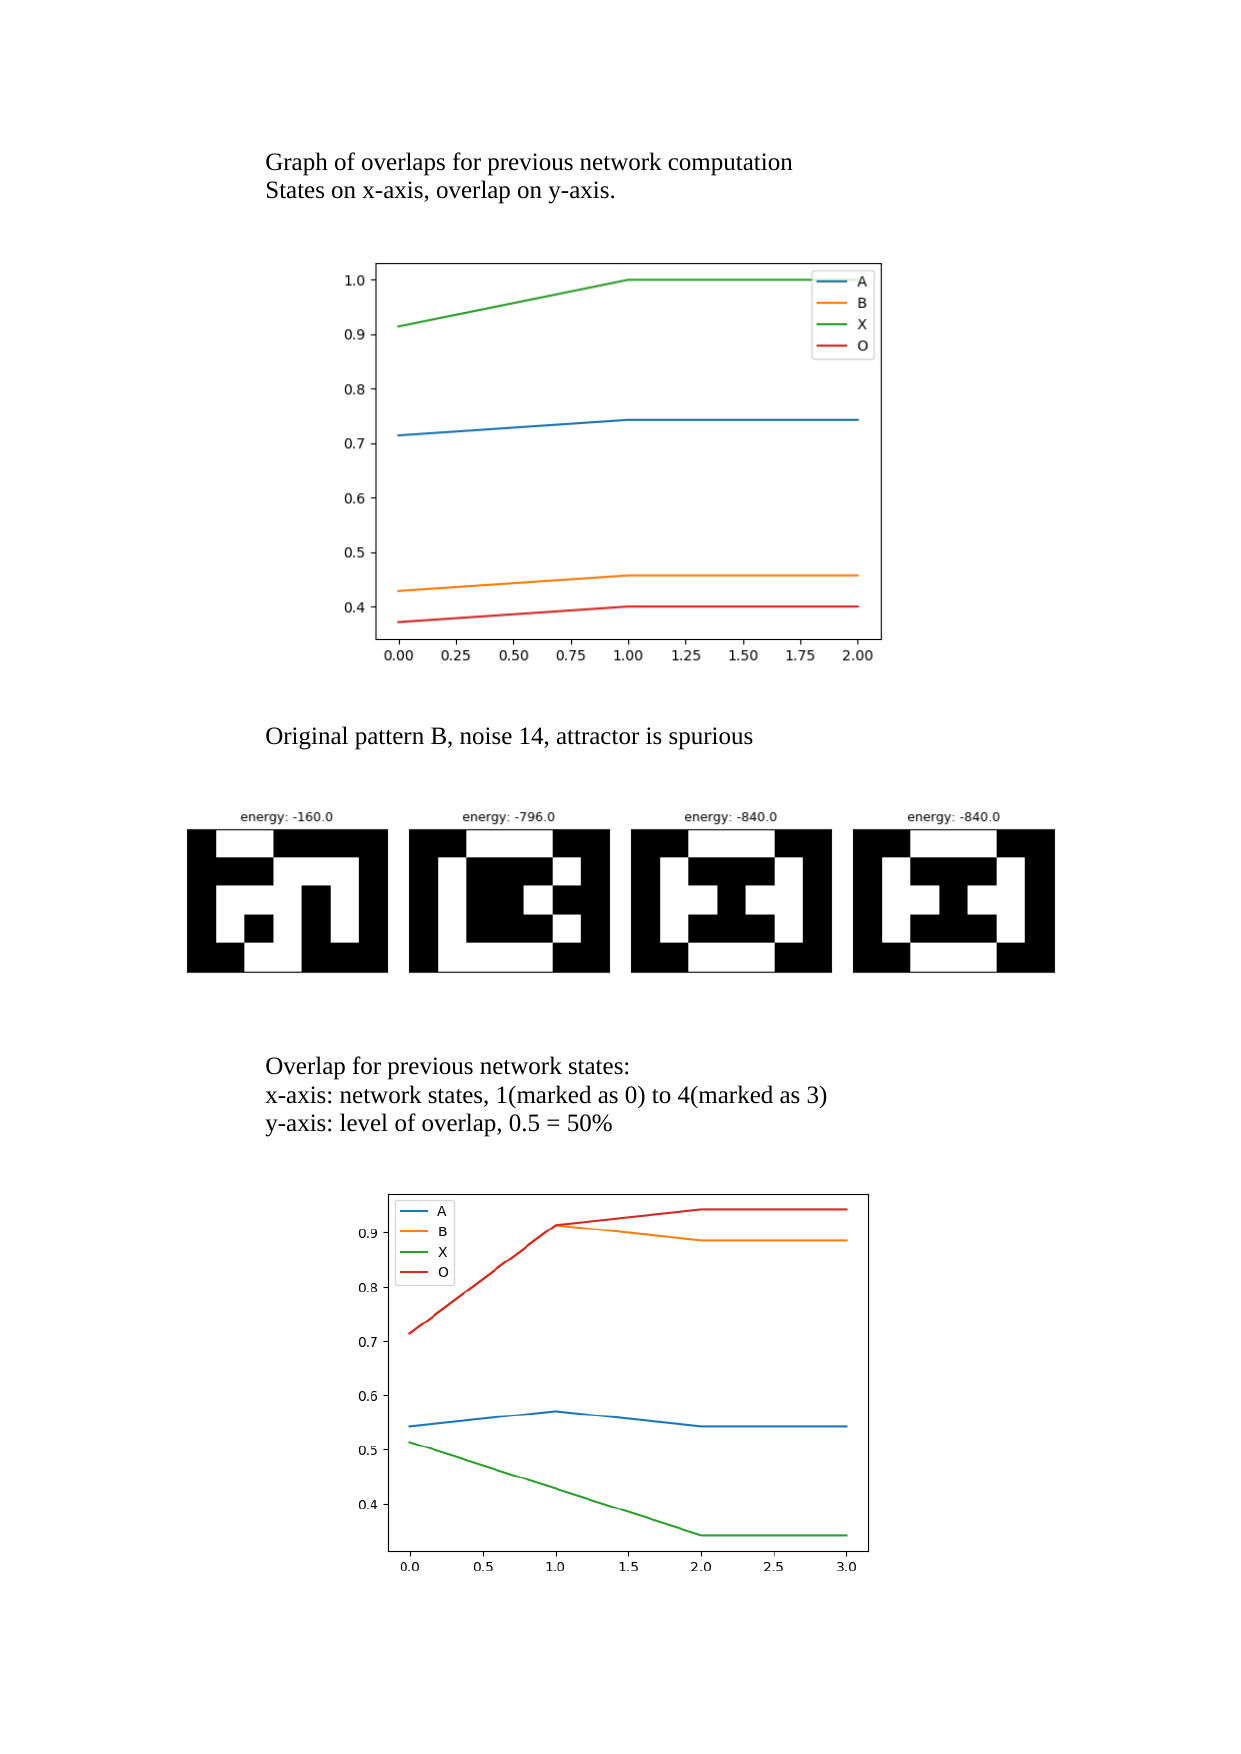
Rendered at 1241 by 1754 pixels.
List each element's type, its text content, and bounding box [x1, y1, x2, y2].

text Graph of overlaps for previous network computation States on x-axis, overlap on y-axis. [118, 147, 1122, 204]
text Overlap for previous network states: [118, 750, 1122, 1080]
text Original pattern B, noise 14, attractor is spurious [118, 721, 1122, 750]
text x-axis: network states, 1(marked as 0) to 4(marked as 3) [118, 1080, 1122, 1108]
picture [294, 204, 946, 693]
text y-axis: level of overlap, 0.5 = 50% [118, 1108, 1122, 1137]
picture [310, 1137, 930, 1602]
picture [168, 750, 1072, 1051]
